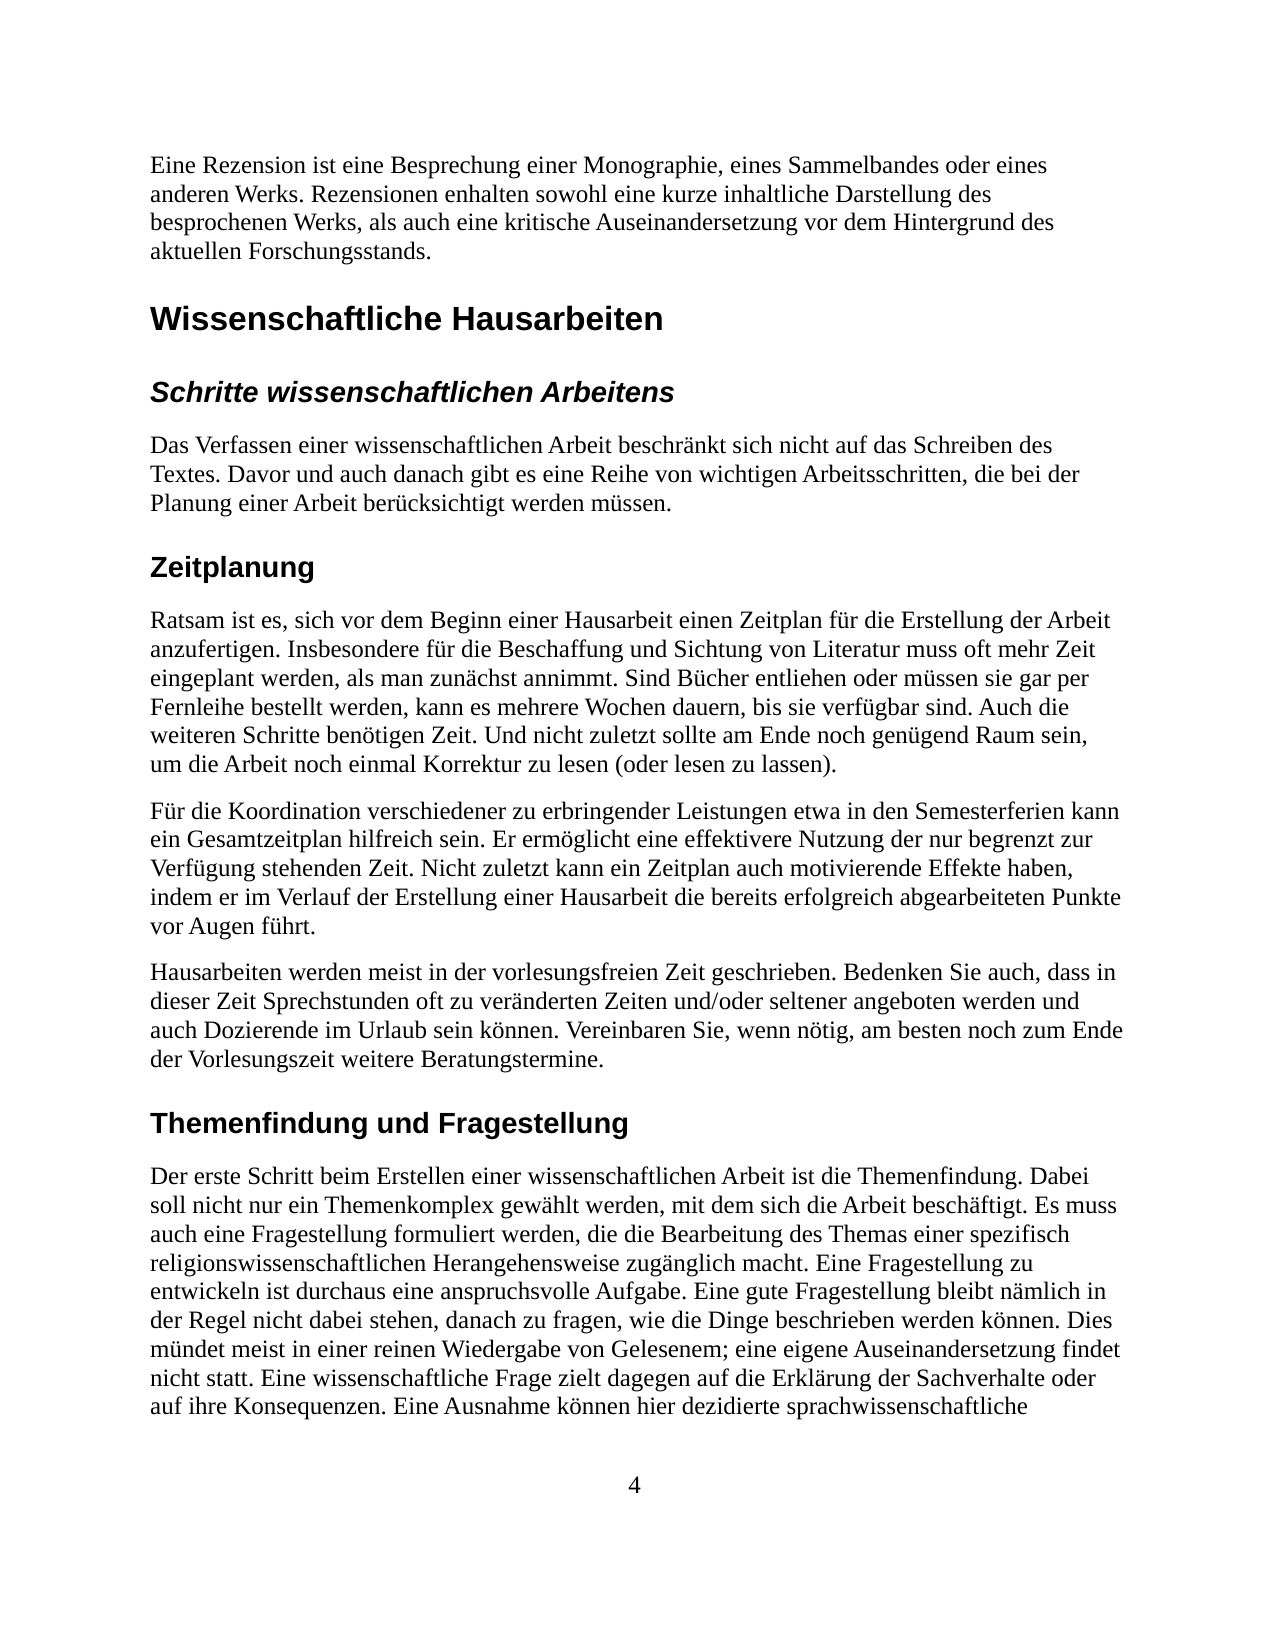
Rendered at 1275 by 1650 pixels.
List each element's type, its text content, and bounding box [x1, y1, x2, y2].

subtitle Wissenschaftliche Hausarbeiten [150, 299, 1125, 338]
subtitle Themenfindung und Fragestellung [150, 1106, 1125, 1140]
text Für die Koordination verschiedener zu erbringender Leistungen etwa in den Semesterferien kann ein Gesamtzeitplan hilfreich sein. Er ermöglicht eine effektivere Nutzung der nur begrenzt zur Verfügung stehenden Zeit. Nicht zuletzt kann ein Zeitplan auch motivierende Effekte haben, indem er im Verlauf der Erstellung einer Hausarbeit die bereits erfolgreich abgearbeiteten Punkte vor Augen führt. [150, 796, 1125, 939]
text Der erste Schritt beim Erstellen einer wissenschaftlichen Arbeit ist die Themenfindung. Dabei soll nicht nur ein Themenkomplex gewählt werden, mit dem sich die Arbeit beschäftigt. Es muss auch eine Fragestellung formuliert werden, die die Bearbeitung des Themas einer spezifisch religionswissenschaftlichen Herangehensweise zugänglich macht. Eine Fragestellung zu entwickeln ist durchaus eine anspruchsvolle Aufgabe. Eine gute Fragestellung bleibt nämlich in der Regel nicht dabei stehen, danach zu fragen, wie die Dinge beschrieben werden können. Dies mündet meist in einer reinen Wiedergabe von Gelesenem; eine eigene Auseinandersetzung findet nicht statt. Eine wissenschaftliche Frage zielt dagegen auf die Erklärung der Sachverhalte oder auf ihre Konsequenzen. Eine Ausnahme können hier dezidierte sprachwissenschaftliche [150, 1161, 1125, 1420]
text Eine Rezension ist eine Besprechung einer Monographie, eines Sammelbandes oder eines anderen Werks. Rezensionen enhalten sowohl eine kurze inhaltliche Darstellung des besprochenen Werks, als auch eine kritische Auseinandersetzung vor dem Hintergrund des aktuellen Forschungsstands. [150, 150, 1125, 265]
subtitle Zeitplanung [150, 550, 1125, 584]
text Hausarbeiten werden meist in der vorlesungsfreien Zeit geschrieben. Bedenken Sie auch, dass in dieser Zeit Sprechstunden oft zu veränderten Zeiten und/​oder seltener angeboten werden und auch Dozierende im Urlaub sein können. Vereinbaren Sie, wenn nötig, am besten noch zum Ende der Vorlesungszeit weitere Beratungstermine. [150, 957, 1125, 1072]
text Ratsam ist es, sich vor dem Beginn einer Hausarbeit einen Zeitplan für die Erstellung der Arbeit anzufertigen. Insbesondere für die Beschaffung und Sichtung von Literatur muss oft mehr Zeit eingeplant werden, als man zunächst annimmt. Sind Bücher entliehen oder müssen sie gar per Fernleihe bestellt werden, kann es mehrere Wochen dauern, bis sie verfügbar sind. Auch die weiteren Schritte benötigen Zeit. Und nicht zuletzt sollte am Ende noch genügend Raum sein, um die Arbeit noch einmal Korrektur zu lesen (oder lesen zu lassen). [150, 605, 1125, 778]
subtitle Schritte wissenschaftlichen Arbeitens [150, 375, 1125, 409]
text Das Verfassen einer wissenschaftlichen Arbeit beschränkt sich nicht auf das Schreiben des Textes. Davor und auch danach gibt es eine Reihe von wichtigen Arbeitsschritten, die bei der Planung einer Arbeit berücksichtigt werden müssen. [150, 430, 1125, 516]
